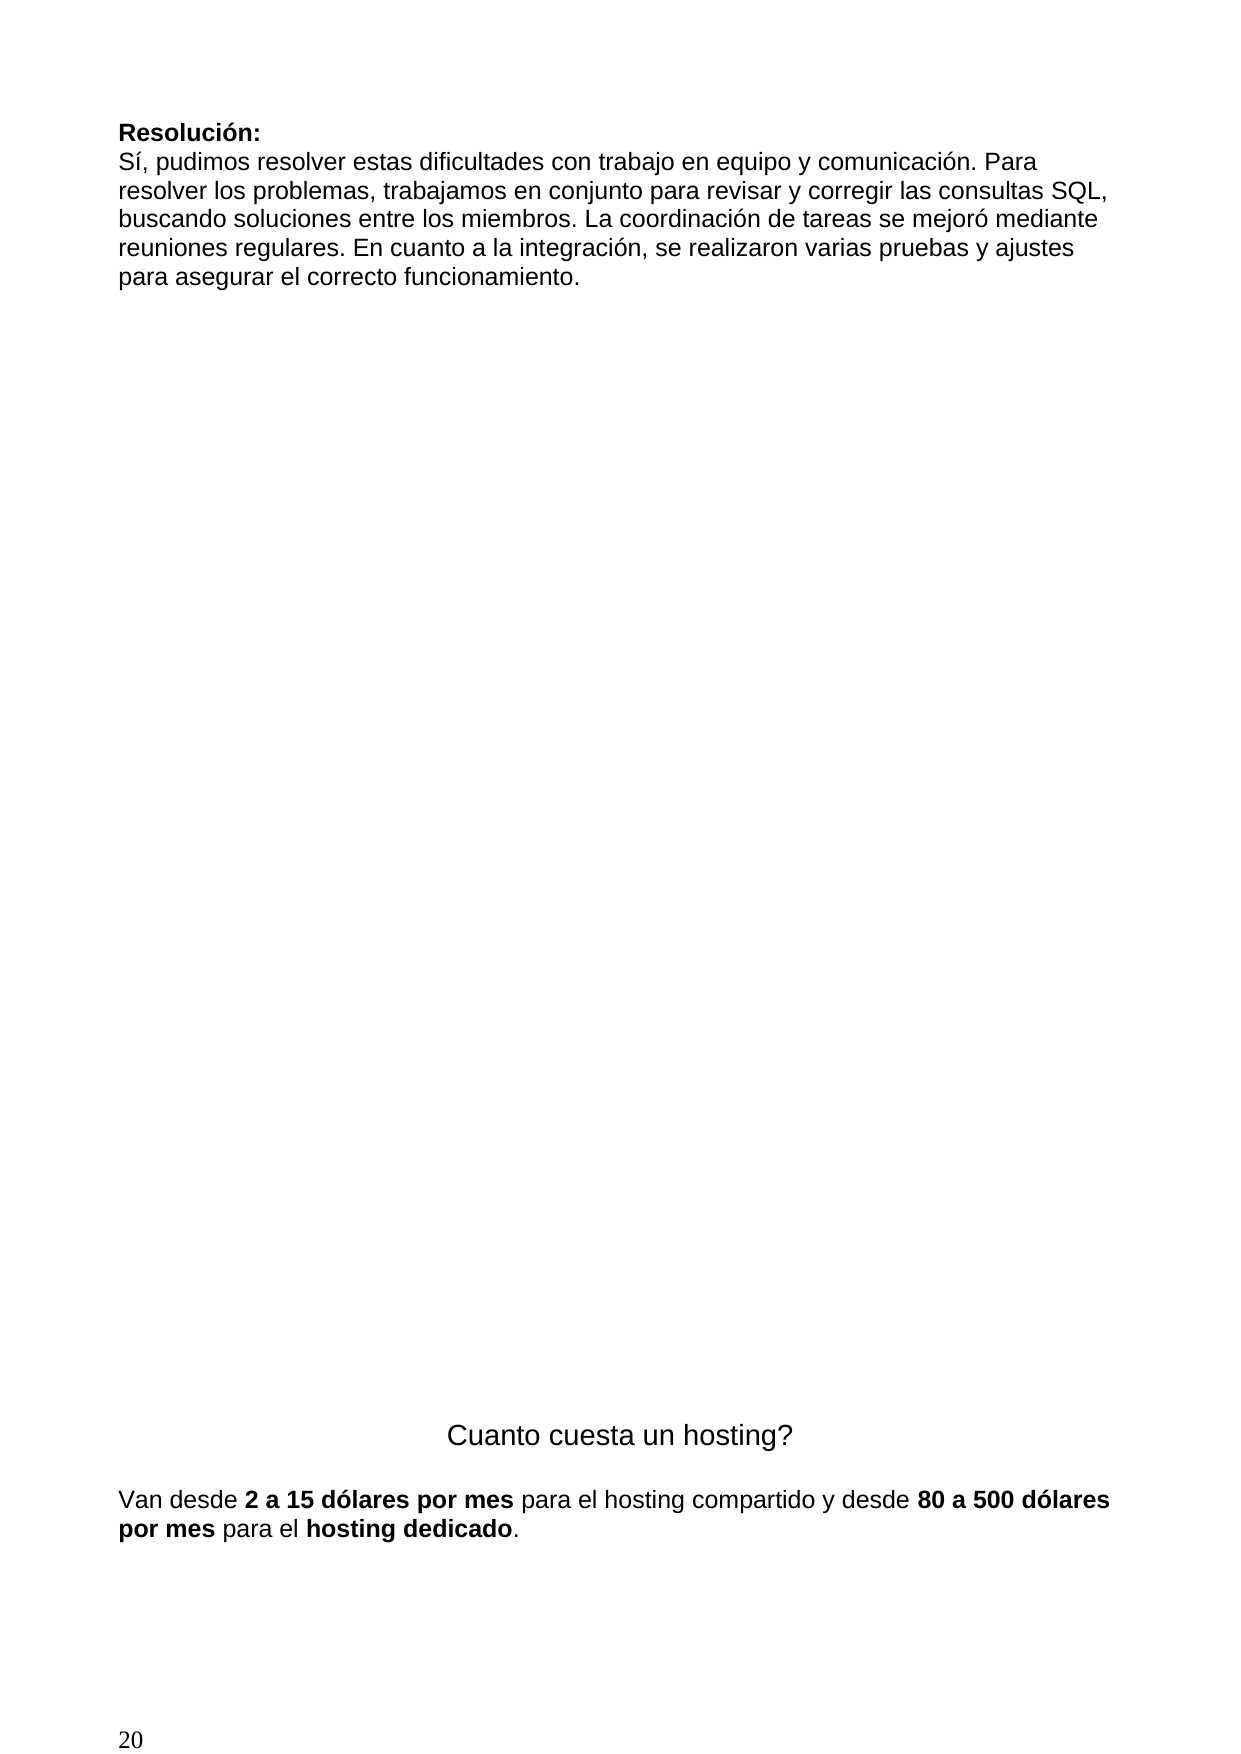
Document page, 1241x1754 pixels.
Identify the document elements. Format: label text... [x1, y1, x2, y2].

text Van desde 2 a 15 dólares por mes para el hosting compartido y desde 80 a 500 dólares por mes para el hosting dedicado. [118, 1485, 1122, 1542]
text Cuanto cuesta un hosting? [118, 1418, 1122, 1451]
text Resolución: Sí, pudimos resolver estas dificultades con trabajo en equipo y comunicación. Para resolver los problemas, trabajamos en conjunto para revisar y corregir las consultas SQL, buscando soluciones entre los miembros. La coordinación de tareas se mejoró mediante reuniones regulares. En cuanto a la integración, se realizaron varias pruebas y ajustes para asegurar el correcto funcionamiento. [118, 118, 1122, 291]
